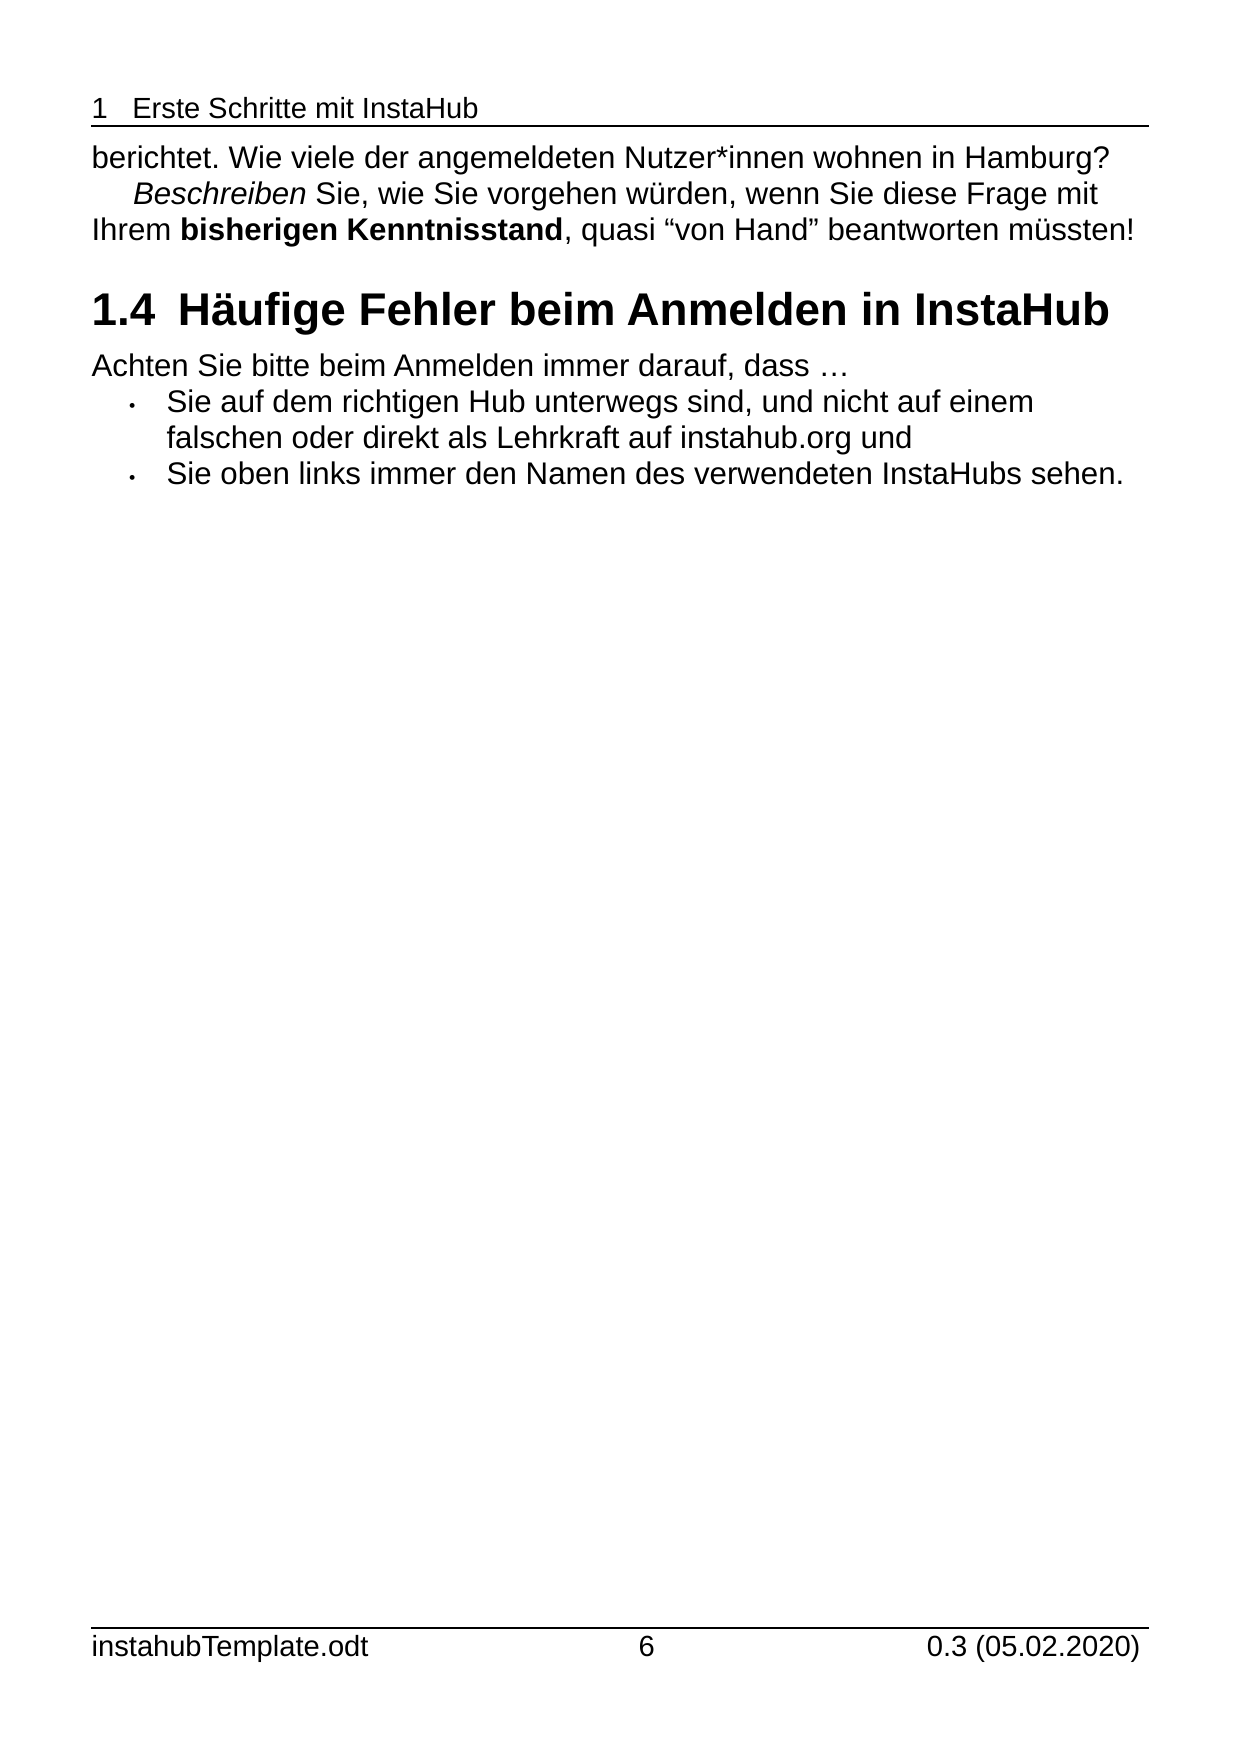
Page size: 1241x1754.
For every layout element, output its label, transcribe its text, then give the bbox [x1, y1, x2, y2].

text Beschreiben Sie, wie Sie vorgehen würden, wenn Sie diese Frage mit Ihrem bisherigen Kenntnisstand, quasi “von Hand” beantworten müssten! [91, 175, 1149, 247]
list Sie oben links immer den Namen des verwendeten InstaHubs sehen. [129, 455, 1149, 491]
list Sie auf dem richtigen Hub unterwegs sind, und nicht auf einem falschen oder direkt als Lehrkraft auf instahub.org und [129, 383, 1149, 455]
subtitle Häufige Fehler beim Anmelden in InstaHub [91, 282, 1149, 335]
text berichtet. Wie viele der angemeldeten Nutzer*innen wohnen in Hamburg? [91, 139, 1149, 175]
text Achten Sie bitte beim Anmelden immer darauf, dass … [91, 347, 1149, 383]
